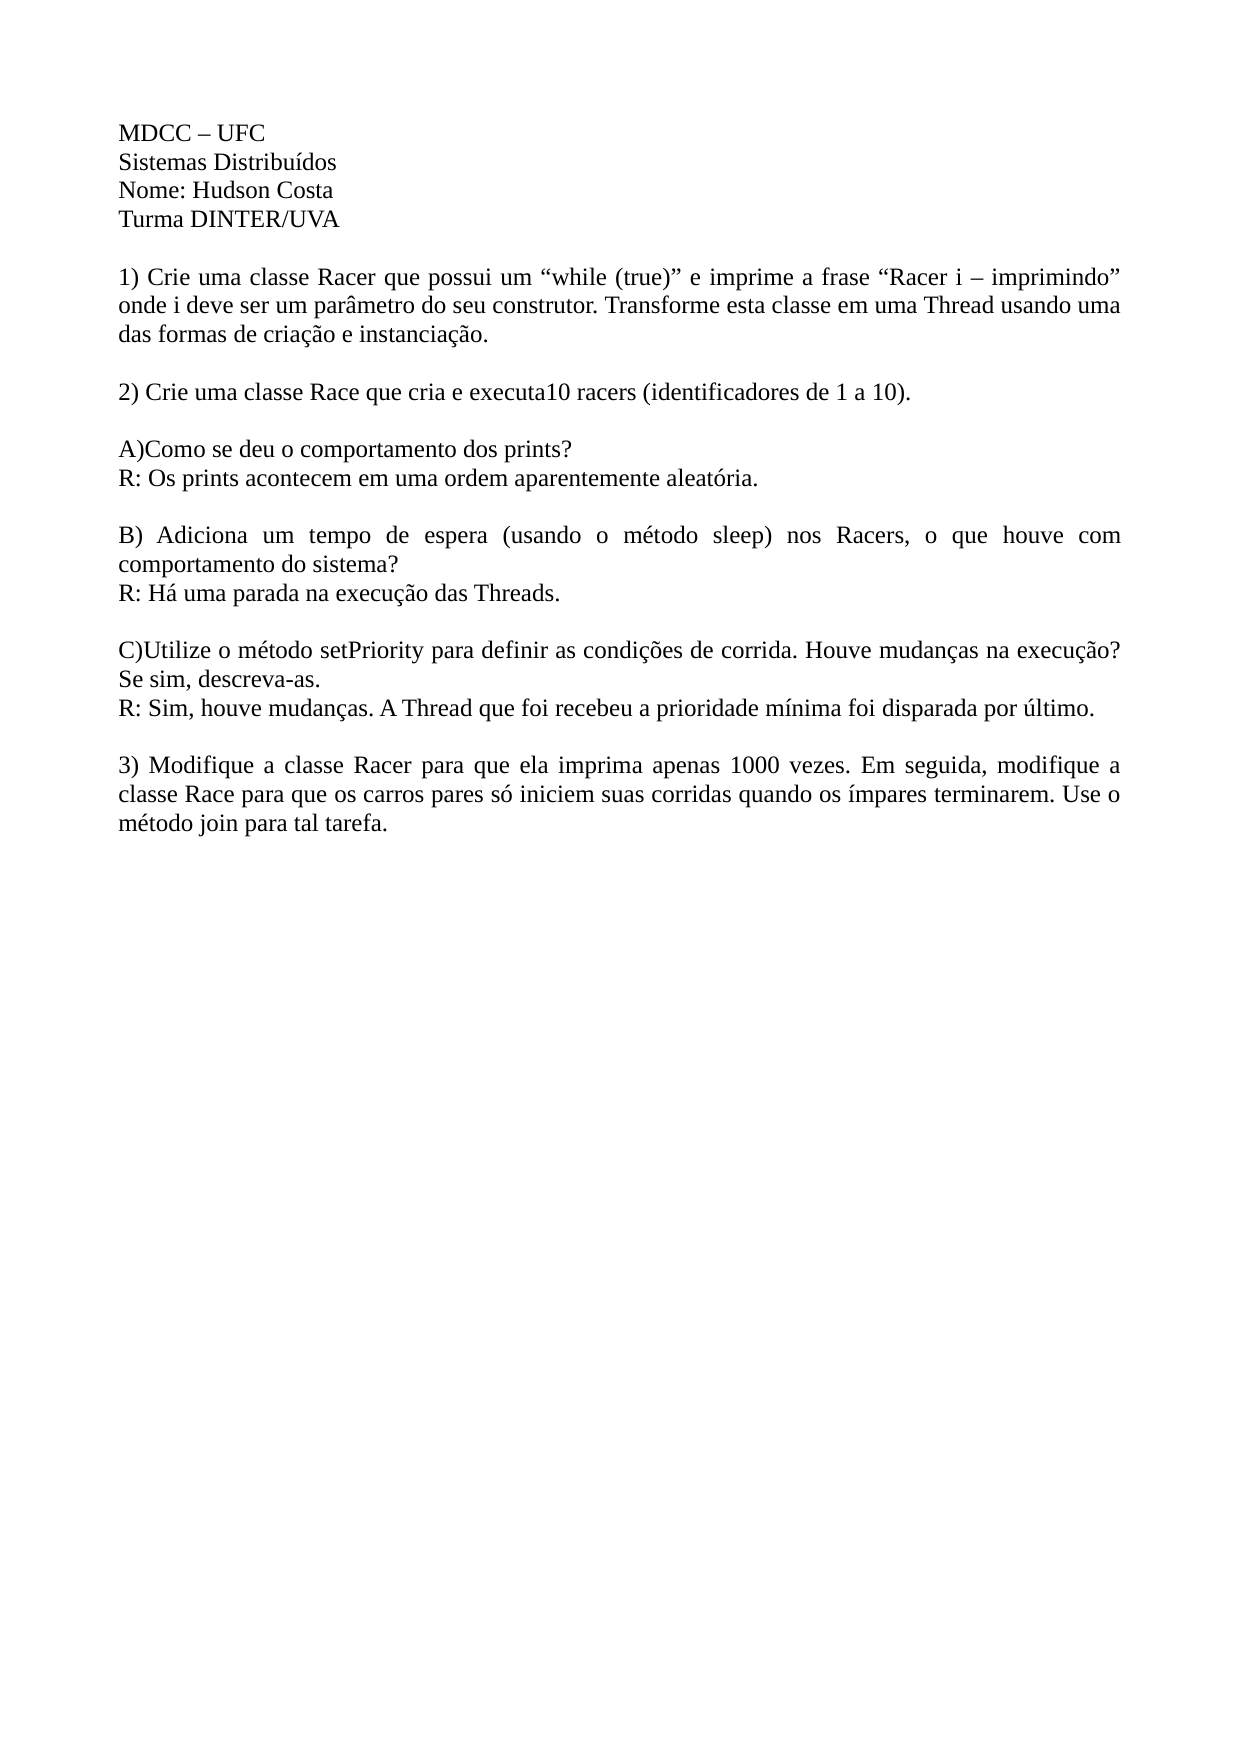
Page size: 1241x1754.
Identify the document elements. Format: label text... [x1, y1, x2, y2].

text R: Os prints acontecem em uma ordem aparentemente aleatória. [118, 463, 1122, 492]
text C)Utilize o método setPriority para definir as condições de corrida. Houve mudanças na execução? Se sim, descreva-as. [118, 636, 1122, 693]
text 3) Modifique a classe Racer para que ela imprima apenas 1000 vezes. Em seguida, modifique a classe Race para que os carros pares só iniciem suas corridas quando os ímpares terminarem. Use o método join para tal tarefa. [118, 751, 1122, 837]
text 1) Crie uma classe Racer que possui um “while (true)” e imprime a frase “Racer i – imprimindo” onde i deve ser um parâmetro do seu construtor. Transforme esta classe em uma Thread usando uma das formas de criação e instanciação. [118, 262, 1122, 348]
text R: Há uma parada na execução das Threads. [118, 578, 1122, 607]
text 2) Crie uma classe Race que cria e executa10 racers (identificadores de 1 a 10). [118, 377, 1122, 406]
text R: Sim, houve mudanças. A Thread que foi recebeu a prioridade mínima foi disparada por último. [118, 693, 1122, 722]
text Sistemas Distribuídos [118, 147, 1122, 176]
text Turma DINTER/UVA [118, 204, 1122, 233]
text Nome: Hudson Costa [118, 176, 1122, 204]
text B) Adiciona um tempo de espera (usando o método sleep) nos Racers, o que houve com comportamento do sistema? [118, 521, 1122, 578]
text A)Como se deu o comportamento dos prints? [118, 434, 1122, 463]
text MDCC – UFC [118, 118, 1122, 147]
